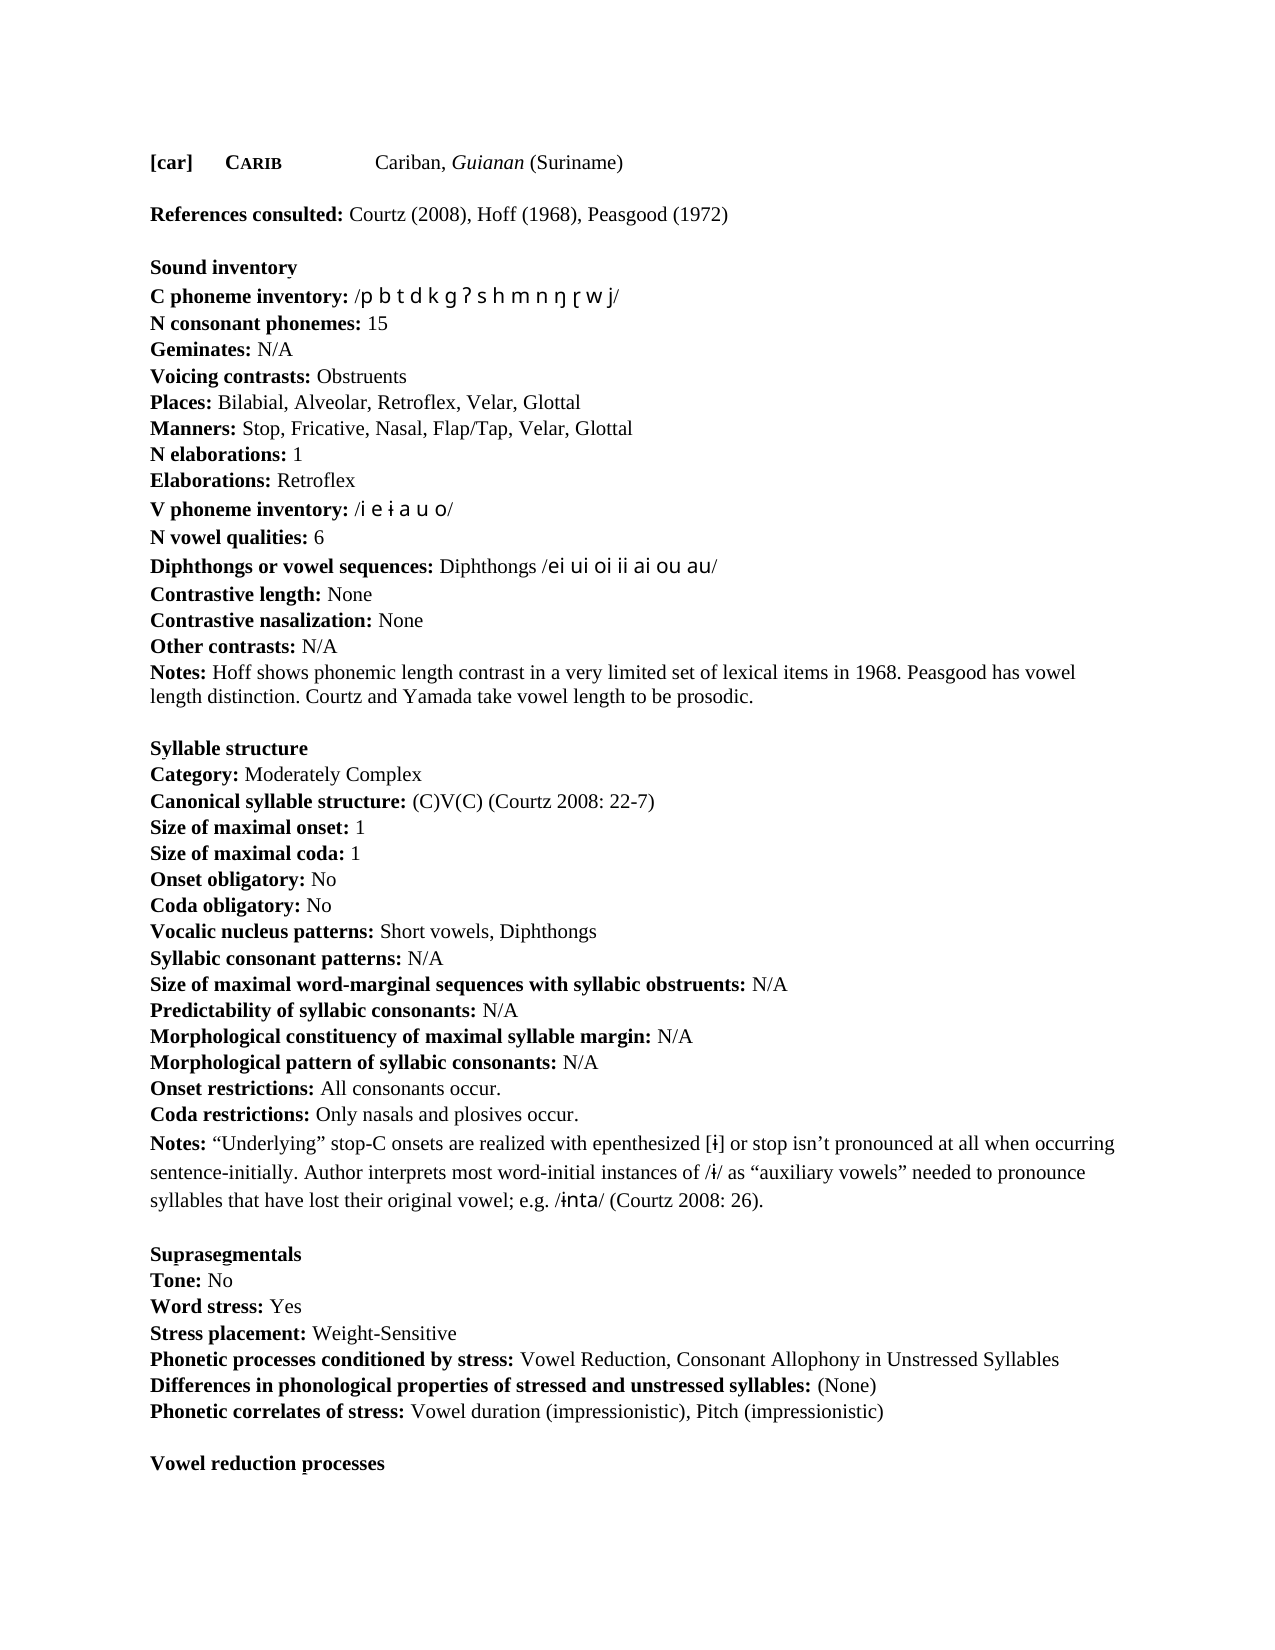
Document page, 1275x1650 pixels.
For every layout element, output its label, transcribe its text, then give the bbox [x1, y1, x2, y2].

text Syllabic consonant patterns: N/A [150, 945, 1125, 969]
text Onset restrictions: All consonants occur. [150, 1076, 1125, 1100]
text Phonetic processes conditioned by stress: Vowel Reduction, Consonant Allophony in Unstressed Syllables [150, 1347, 1125, 1371]
text Other contrasts: N/A [150, 634, 1125, 658]
text Morphological constituency of maximal syllable margin: N/A [150, 1024, 1125, 1048]
text N consonant phonemes: 15 [150, 311, 1125, 335]
text Diphthongs or vowel sequences: Diphthongs /ei ui oi ii ai ou au/ [150, 551, 1125, 579]
text Voicing contrasts: Obstruents [150, 363, 1125, 388]
text Canonical syllable structure: (C)V(C) (Courtz 2008: 22-7) [150, 788, 1125, 813]
text Category: Moderately Complex [150, 762, 1125, 786]
text Size of maximal word-marginal sequences with syllabic obstruents: N/A [150, 972, 1125, 996]
text Notes: Hoff shows phonemic length contrast in a very limited set of lexical items in 1968. Peasgood has vowel length distinction. Courtz and Yamada take vowel length to be prosodic. [150, 660, 1125, 708]
text Notes: “Underlying” stop-C onsets are realized with epenthesized [ɨ] or stop isn’t pronounced at all when occurring sentence-initially. Author interprets most word-initial instances of /ɨ/ as “auxiliary vowels” needed to pronounce syllables that have lost their original vowel; e.g. /ɨnta/ (Courtz 2008: 26). [150, 1128, 1125, 1214]
text Size of maximal coda: 1 [150, 841, 1125, 865]
text Onset obligatory: No [150, 867, 1125, 891]
text Predictability of syllabic consonants: N/A [150, 998, 1125, 1022]
text Differences in phonological properties of stressed and unstressed syllables: (None) [150, 1373, 1125, 1397]
text Phonetic correlates of stress: Vowel duration (impressionistic), Pitch (impressionistic) [150, 1399, 1125, 1423]
text Coda restrictions: Only nasals and plosives occur. [150, 1102, 1125, 1126]
text Places: Bilabial, Alveolar, Retroflex, Velar, Glottal [150, 390, 1125, 414]
text Elaborations: Retroflex [150, 468, 1125, 492]
text Word stress: Yes [150, 1294, 1125, 1318]
text C phoneme inventory: /p b t d k ɡ ʔ s h m n ŋ ɽ w j/ [150, 281, 1125, 309]
text [car] Carib Cariban, Guianan (Suriname) [150, 150, 1125, 174]
text Syllable structure [150, 736, 1125, 760]
text N vowel qualities: 6 [150, 525, 1125, 549]
text Manners: Stop, Fricative, Nasal, Flap/Tap, Velar, Glottal [150, 416, 1125, 440]
text Tone: No [150, 1268, 1125, 1292]
text Contrastive length: None [150, 581, 1125, 606]
text Stress placement: Weight-Sensitive [150, 1320, 1125, 1344]
text References consulted: Courtz (2008), Hoff (1968), Peasgood (1972) [150, 202, 1125, 226]
text V phoneme inventory: /i e ɨ a u o/ [150, 494, 1125, 523]
text Geminates: N/A [150, 337, 1125, 361]
text Sound inventory [150, 254, 1125, 279]
text Vocalic nucleus patterns: Short vowels, Diphthongs [150, 919, 1125, 943]
text Vowel reduction processes [150, 1451, 1125, 1475]
text Contrastive nasalization: None [150, 608, 1125, 632]
text Size of maximal onset: 1 [150, 815, 1125, 839]
text Suprasegmentals [150, 1242, 1125, 1266]
text Coda obligatory: No [150, 893, 1125, 917]
text Morphological pattern of syllabic consonants: N/A [150, 1050, 1125, 1074]
text N elaborations: 1 [150, 442, 1125, 466]
